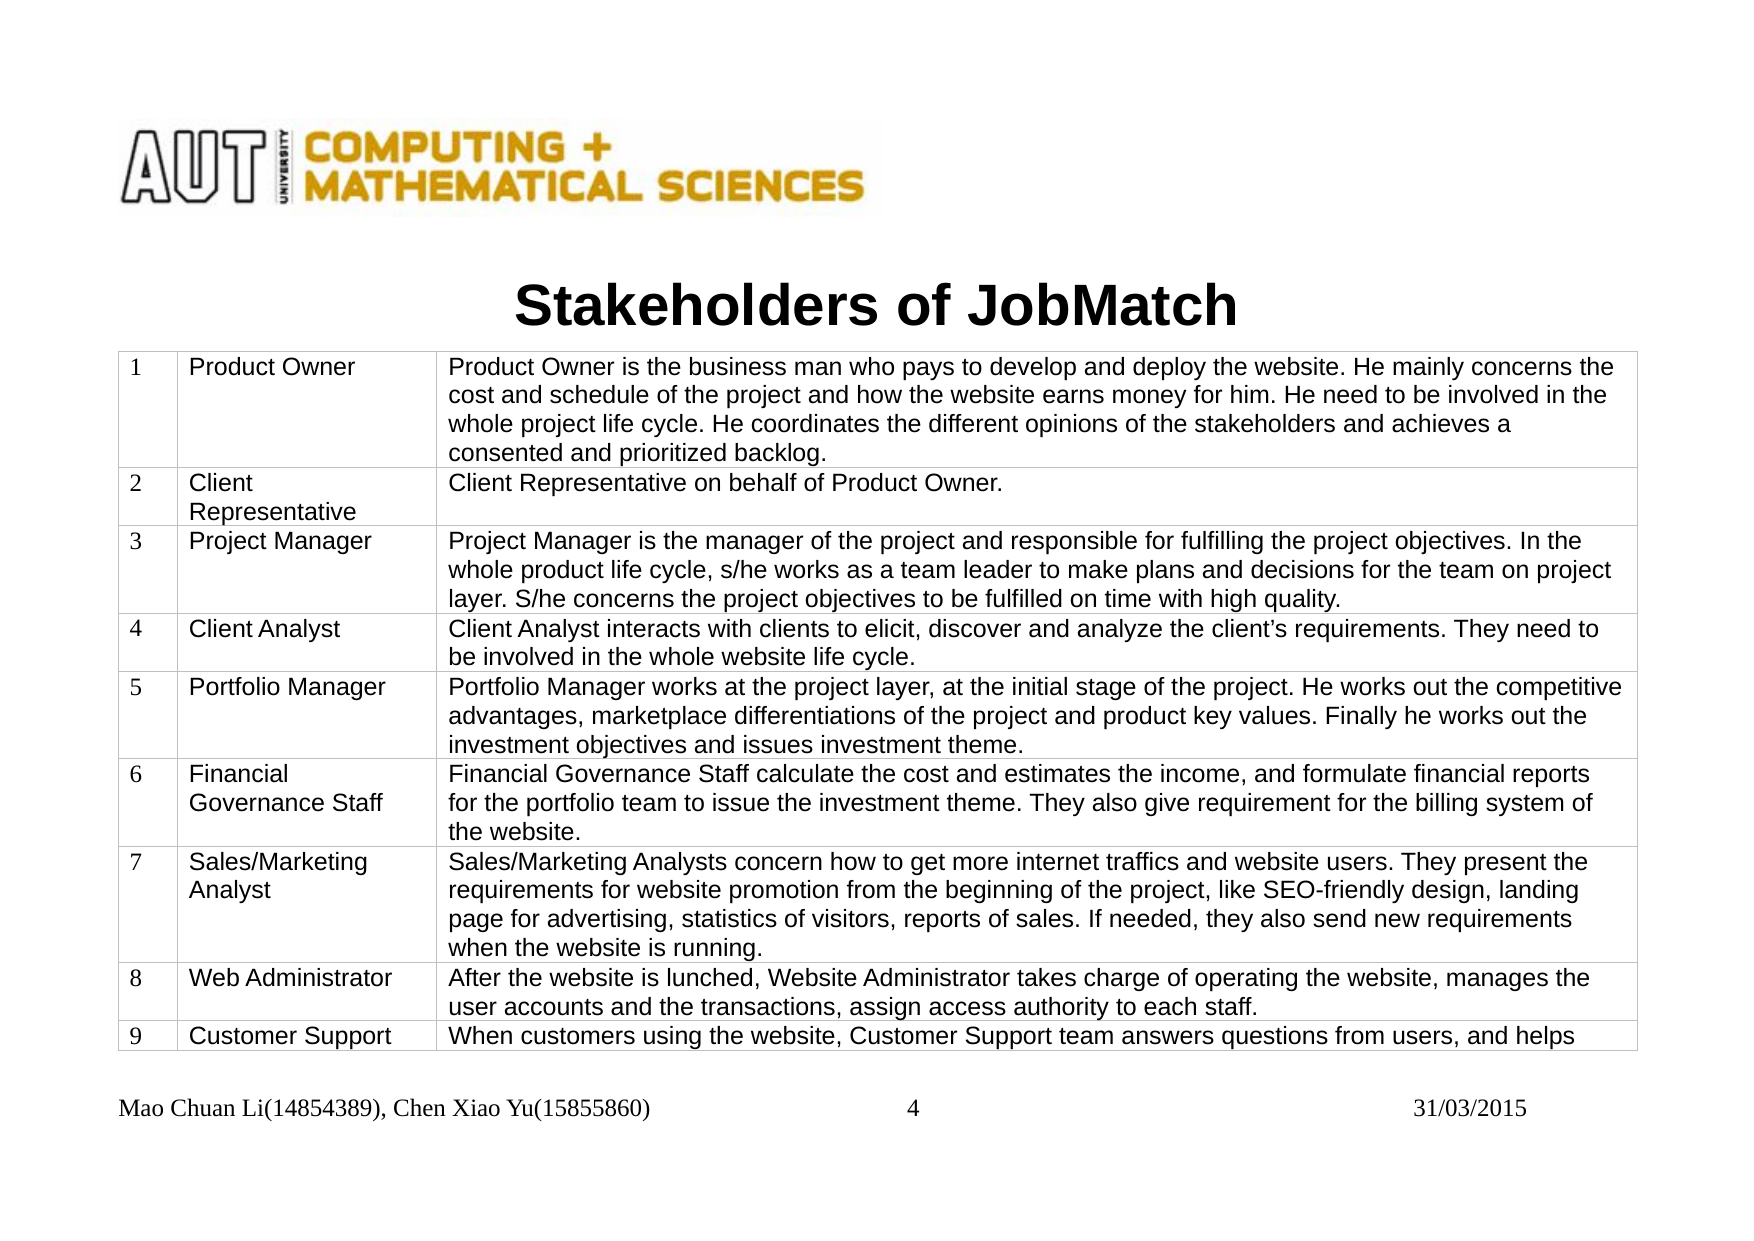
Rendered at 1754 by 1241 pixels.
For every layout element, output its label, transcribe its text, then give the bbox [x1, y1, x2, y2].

table_cell 2 [119, 468, 177, 525]
picture [118, 118, 883, 217]
table_header Product Owner [178, 352, 436, 467]
title Stakeholders of JobMatch [118, 271, 1636, 338]
table_cell 5 [119, 672, 177, 758]
table_cell Sales/Marketing Analyst [178, 847, 436, 962]
table_cell 7 [119, 847, 177, 962]
table_header Product Owner is the business man who pays to develop and deploy the website. He mainly concerns the cost and schedule of the project and how the website earns money for him. He need to be involved in the whole project life cycle. He coordinates the different opinions of the stakeholders and achieves a consented and prioritized backlog. [437, 352, 1637, 467]
table_cell Web Administrator [178, 963, 436, 1020]
table_cell After the website is lunched, Website Administrator takes charge of operating the website, manages the user accounts and the transactions, assign access authority to each staff. [437, 963, 1637, 1020]
table_cell Portfolio Manager [178, 672, 436, 758]
table_cell Financial Governance Staff [178, 759, 436, 846]
table_cell 3 [119, 526, 177, 612]
table_cell Client Representative on behalf of Product Owner. [437, 468, 1637, 525]
table_cell When customers using the website, Customer Support team answers questions from users, and helps [437, 1021, 1637, 1050]
table_cell Project Manager [178, 526, 436, 612]
table_header 1 [119, 352, 177, 467]
table_cell Financial Governance Staff calculate the cost and estimates the income, and formulate financial reports for the portfolio team to issue the investment theme. They also give requirement for the billing system of the website. [437, 759, 1637, 846]
table_cell 8 [119, 963, 177, 1020]
table_cell 9 [119, 1021, 177, 1050]
table_cell Project Manager is the manager of the project and responsible for fulfilling the project objectives. In the whole product life cycle, s/he works as a team leader to make plans and decisions for the team on project layer. S/he concerns the project objectives to be fulfilled on time with high quality. [437, 526, 1637, 612]
table_cell Client Analyst [178, 614, 436, 671]
table_cell Client Analyst interacts with clients to elicit, discover and analyze the client’s requirements. They need to be involved in the whole website life cycle. [437, 614, 1637, 671]
table_cell Portfolio Manager works at the project layer, at the initial stage of the project. He works out the competitive advantages, marketplace differentiations of the project and product key values. Finally he works out the investment objectives and issues investment theme. [437, 672, 1637, 758]
table_cell Client Representative [178, 468, 436, 525]
table_cell Customer Support [178, 1021, 436, 1050]
table_cell 6 [119, 759, 177, 846]
table_cell 4 [119, 614, 177, 671]
table_cell Sales/Marketing Analysts concern how to get more internet traffics and website users. They present the requirements for website promotion from the beginning of the project, like SEO-friendly design, landing page for advertising, statistics of visitors, reports of sales. If needed, they also send new requirements when the website is running. [437, 847, 1637, 962]
